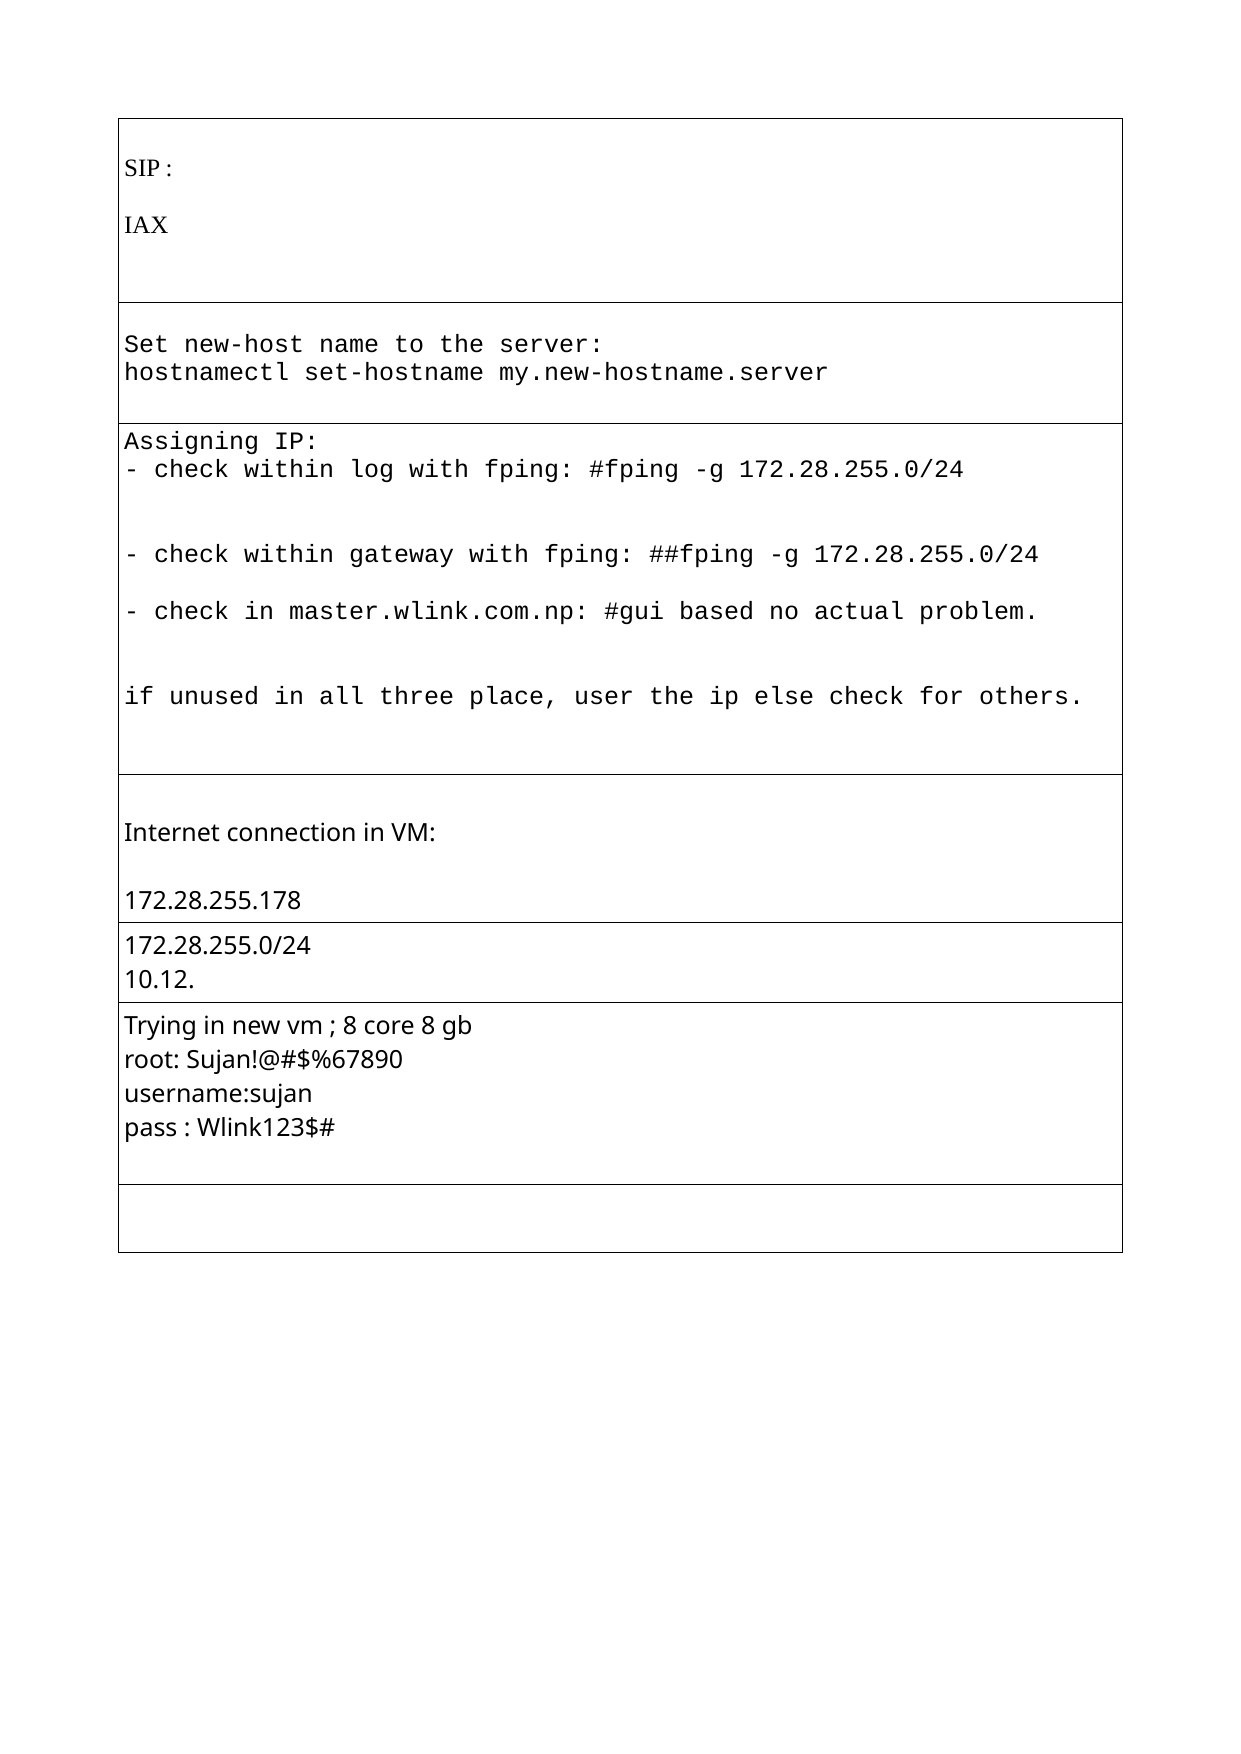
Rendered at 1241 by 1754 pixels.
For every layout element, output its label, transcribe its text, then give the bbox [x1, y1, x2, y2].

table_cell Set new-host name to the server: hostnamectl set-hostname my.new-hostname.server [119, 303, 1122, 423]
table_cell Assigning IP: - check within log with fping: #fping -g 172.28.255.0/24 - check within gateway with fping: ##fping -g 172.28.255.0/24 - check in master.wlink.com.np: #gui based no actual problem. if unused in all three place, user the ip else check for others. [119, 424, 1122, 774]
table_cell Internet connection in VM: 172.28.255.178 [119, 775, 1122, 922]
table_cell 172.28.255.0/24 10.12. [119, 923, 1122, 1002]
table_cell SIP : IAX [119, 119, 1122, 302]
table_cell [119, 1185, 1122, 1252]
table_cell Trying in new vm ; 8 core 8 gb root: Sujan!@#$%67890 username:sujan pass : Wlink123$# [119, 1003, 1122, 1184]
